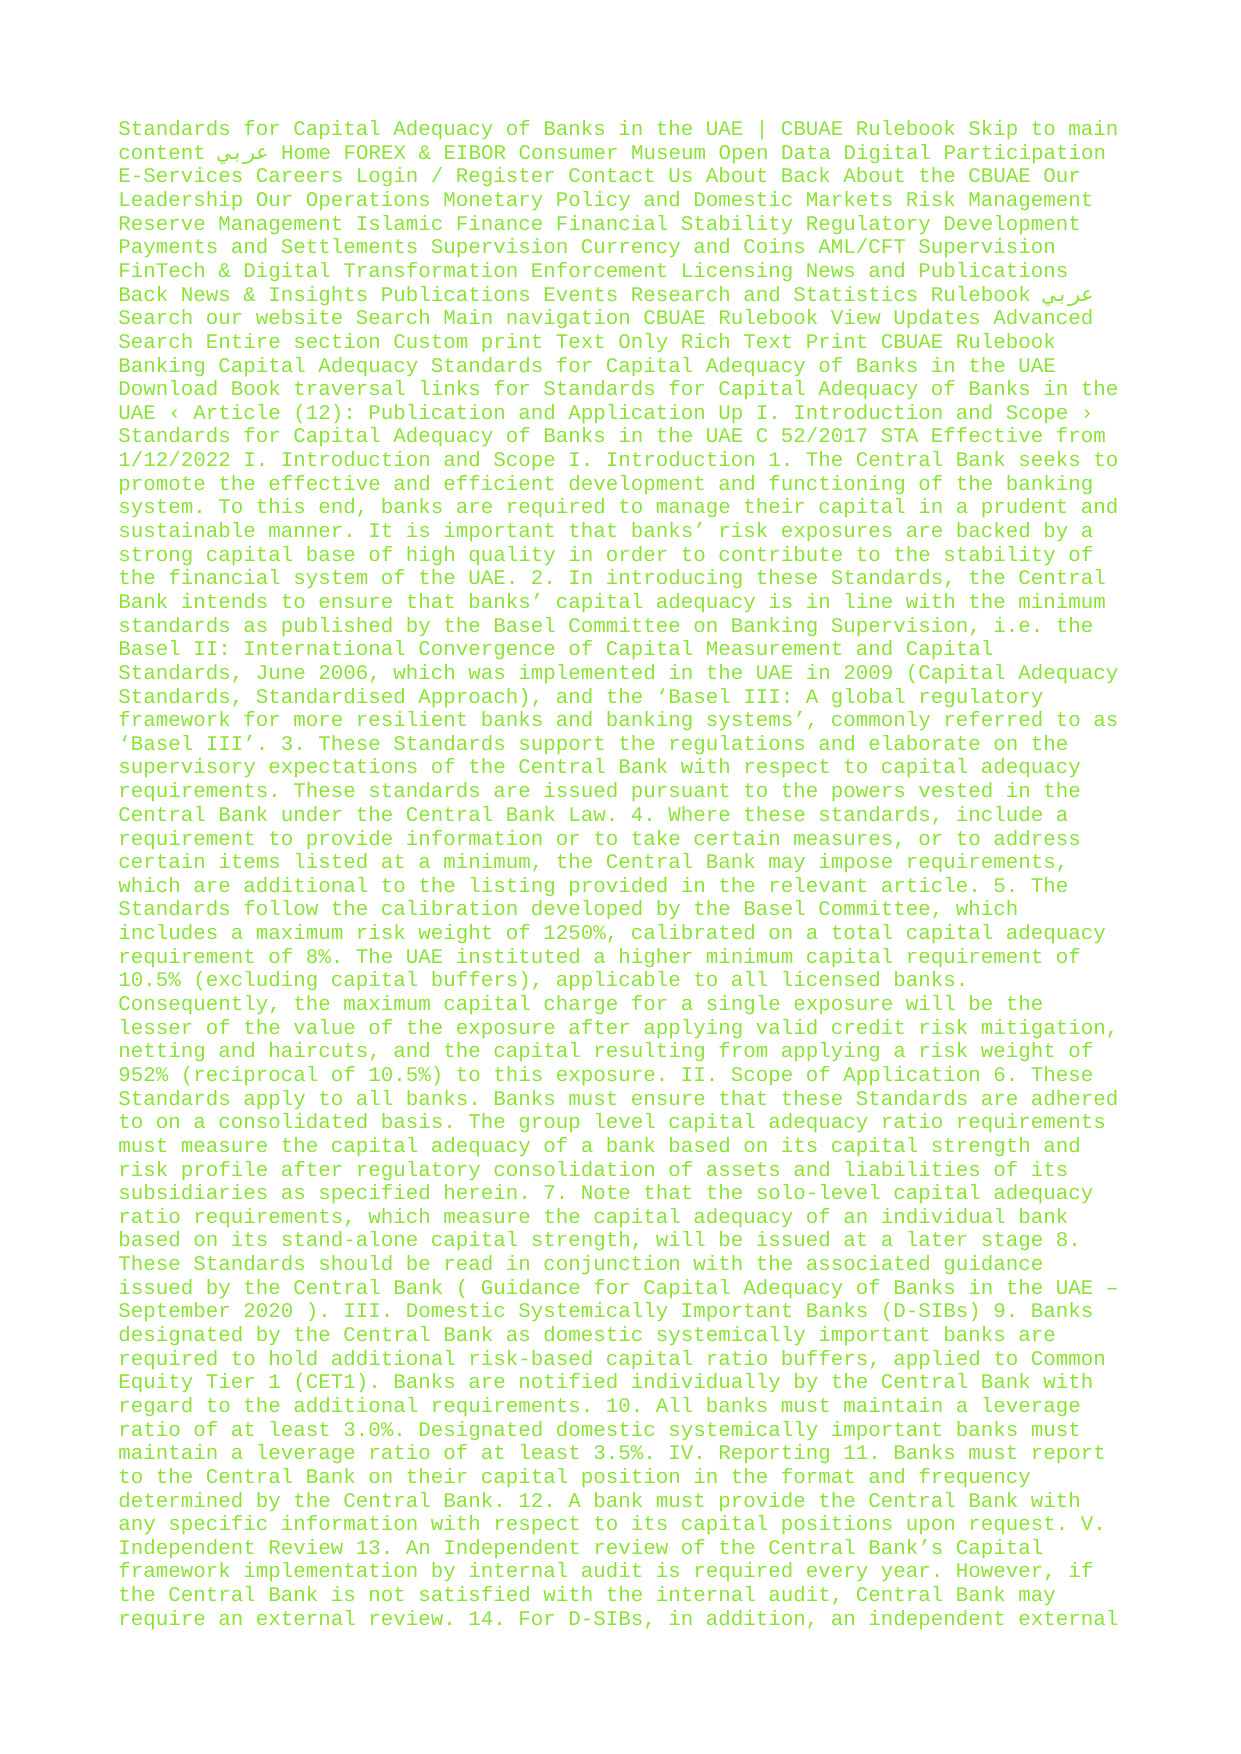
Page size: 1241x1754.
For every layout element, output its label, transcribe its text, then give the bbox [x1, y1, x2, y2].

text Standards for Capital Adequacy of Banks in the UAE | CBUAE Rulebook Skip to main content عربي Home FOREX & EIBOR Consumer Museum Open Data Digital Participation E-Services Careers Login / Register Contact Us About Back About the CBUAE Our Leadership Our Operations Monetary Policy and Domestic Markets Risk Management Reserve Management Islamic Finance Financial Stability Regulatory Development Payments and Settlements Supervision Currency and Coins AML/CFT Supervision FinTech & Digital Transformation Enforcement Licensing News and Publications Back News & Insights Publications Events Research and Statistics Rulebook عربي Search our website Search Main navigation CBUAE Rulebook View Updates Advanced Search Entire section Custom print Text Only Rich Text Print CBUAE Rulebook Banking Capital Adequacy Standards for Capital Adequacy of Banks in the UAE Download Book traversal links for Standards for Capital Adequacy of Banks in the UAE ‹ Article (12): Publication and Application Up I. Introduction and Scope › Standards for Capital Adequacy of Banks in the UAE C 52/2017 STA Effective from 1/12/2022 I. Introduction and Scope I. Introduction 1. The Central Bank seeks to promote the effective and efficient development and functioning of the banking system. To this end, banks are required to manage their capital in a prudent and sustainable manner. It is important that banks’ risk exposures are backed by a strong capital base of high quality in order to contribute to the stability of the financial system of the UAE. 2. In introducing these Standards, the Central Bank intends to ensure that banks’ capital adequacy is in line with the minimum standards as published by the Basel Committee on Banking Supervision, i.e. the Basel II: International Convergence of Capital Measurement and Capital Standards, June 2006, which was implemented in the UAE in 2009 (Capital Adequacy Standards, Standardised Approach), and the ‘Basel III: A global regulatory framework for more resilient banks and banking systems’, commonly referred to as ‘Basel III’. 3. These Standards support the regulations and elaborate on the supervisory expectations of the Central Bank with respect to capital adequacy requirements. These standards are issued pursuant to the powers vested in the Central Bank under the Central Bank Law. 4. Where these standards, include a requirement to provide information or to take certain measures, or to address certain items listed at a minimum, the Central Bank may impose requirements, which are additional to the listing provided in the relevant article. 5. The Standards follow the calibration developed by the Basel Committee, which includes a maximum risk weight of 1250%, calibrated on a total capital adequacy requirement of 8%. The UAE instituted a higher minimum capital requirement of 10.5% (excluding capital buffers), applicable to all licensed banks. Consequently, the maximum capital charge for a single exposure will be the lesser of the value of the exposure after applying valid credit risk mitigation, netting and haircuts, and the capital resulting from applying a risk weight of 952% (reciprocal of 10.5%) to this exposure. II. Scope of Application 6. These Standards apply to all banks. Banks must ensure that these Standards are adhered to on a consolidated basis. The group level capital adequacy ratio requirements must measure the capital adequacy of a bank based on its capital strength and risk profile after regulatory consolidation of assets and liabilities of its subsidiaries as specified herein. 7. Note that the solo-level capital adequacy ratio requirements, which measure the capital adequacy of an individual bank based on its stand-alone capital strength, will be issued at a later stage 8. These Standards should be read in conjunction with the associated guidance issued by the Central Bank ( Guidance for Capital Adequacy of Banks in the UAE – September 2020 ). III. Domestic Systemically Important Banks (D-SIBs) 9. Banks designated by the Central Bank as domestic systemically important banks are required to hold additional risk-based capital ratio buffers, applied to Common Equity Tier 1 (CET1). Banks are notified individually by the Central Bank with regard to the additional requirements. 10. All banks must maintain a leverage ratio of at least 3.0%. Designated domestic systemically important banks must maintain a leverage ratio of at least 3.5%. IV. Reporting 11. Banks must report to the Central Bank on their capital position in the format and frequency determined by the Central Bank. 12. A bank must provide the Central Bank with any specific information with respect to its capital positions upon request. V. Independent Review 13. An Independent review of the Central Bank’s Capital framework implementation by internal audit is required every year. However, if the Central Bank is not satisfied with the internal audit, Central Bank may require an external review. 14. For D-SIBs, in addition, an independent external review is required every 3 years. VI. Interpretation 15. The Regulatory Development Division of the Central Bank shall be the reference for interpretation of the provisions of these Standards. VII. Application 16. The following Standards are already in effect as follows: • The Tier Capital Supply Standard • Tier Capital Instruments Standard • Pillar 2 Standard 17. The remaining Standards will be effective from Q2 2021 onwards. 18. Banks must continue to submit the existing Basel Capital reports (live reporting (production) for BRF 95, CAR Returns workbook and Pillar 3 ). Pillar 1 II. Tier Capital Supply 1. Scope of Application 1. This Standard formulates capital adequacy requirements that need to be applied to all banks in UAE on a consolidated basis. The consolidated entity includes all worldwide banking subsidiaries, however it excludes insurance companies and non-financial commercial entities that are subsidiaries of the entity licensed in the UAE. 2. Banks are required to deduct, from CET1, the full amount of any capital shortfall of subsidiaries that are regulated and are subject to capital requirements on a worldwide basis. Additionally, any shortfall in the capital requirement of unconsolidated subsidiary (e.g. insurance, commercial entity) must be fully deducted from the CET1 capital (at stand-alone as well as consolidated level) 3. The amount of the capital requirement and capital shortfall for this deduction is to be based on the regulations issued by the subsidiary’s regulator (i.e. based on the host regulator’s capital adequacy requirements). 4. The Standards follow the international calibration as developed by the Basel Committee, imposing risk weights up to 1250% for assets. The UAE adopted a higher minimum capital requirement of 10.5% minimum CAR (without the capital conservation buffer). Taking into consideration the higher minimum capital requirements of 10.5% in the UAE, the risk weight shall be capped at 952% (reciprocal of 10.5%). 1.1 Investments in the Capital of Banking Subsidiaries 5. Majority-owned or controlled banking entities, securities entities (where subject to broadly similar regulation or where securities activities are deemed banking activities) and other financial entities should generally be fully consolidated. Notwithstanding the banks decision on exercising control over an entity and the subsequent consolidation of that entity, the Central Bank reserves the right to determine whether the bank exercises control over an entity and hence may require banks to consolidate/deconsolidate entities. 6. In instances where it is not feasible to consolidate certain majority-owned banking, securities or other regulated financial entities 1 , banks may, subject to prior Central Bank approval, opt for non-consolidation of such entities for regulatory capital purposes. 7. For group level reporting, if any majority-owned financial subsidiaries are not consolidated for capital purposes, all assets, liabilities and third-party c... [content truncated due to length] [118, 118, 1122, 1631]
